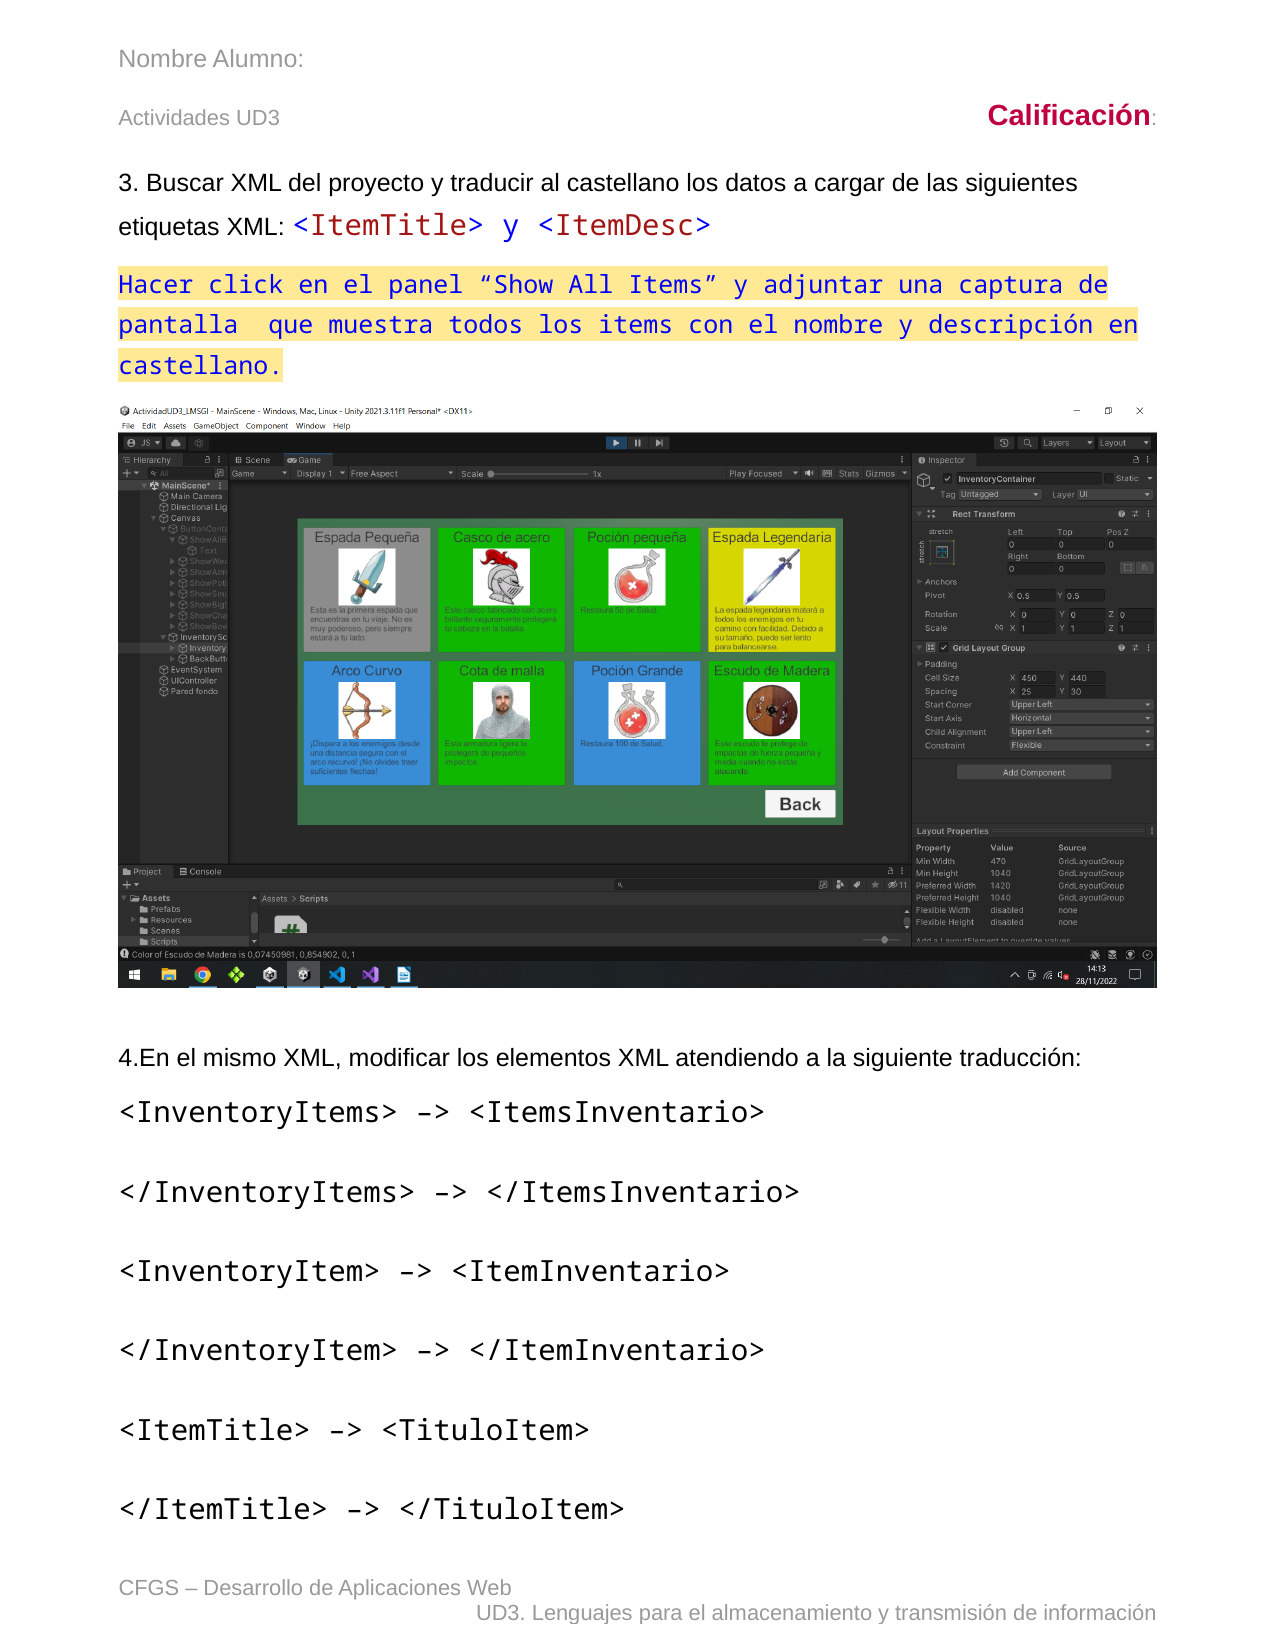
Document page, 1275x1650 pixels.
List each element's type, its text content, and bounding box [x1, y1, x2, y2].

text </InventoryItem> –> </ItemInventario> [118, 1330, 1157, 1369]
text <InventoryItem> –> <ItemInventario> [118, 1250, 1157, 1290]
text <InventoryItems> –> <ItemsInventario> [118, 1092, 1157, 1131]
picture [118, 403, 1157, 988]
text 4.En el mismo XML, modificar los elementos XML atendiendo a la siguiente traducción: [118, 1042, 1157, 1071]
text </InventoryItems> –> </ItemsInventario> [118, 1171, 1157, 1211]
text 3. Buscar XML del proyecto y traducir al castellano los datos a cargar de las siguientes etiquetas XML: <ItemTitle> y <ItemDesc> [118, 167, 1157, 244]
text <ItemTitle> –> <TituloItem> [118, 1409, 1157, 1449]
text </ItemTitle> –> </TituloItem> [118, 1488, 1157, 1528]
text Hacer click en el panel “Show All Items” y adjuntar una captura de pantalla que muestra todos los items con el nombre y descripción en castellano. [118, 266, 1157, 382]
